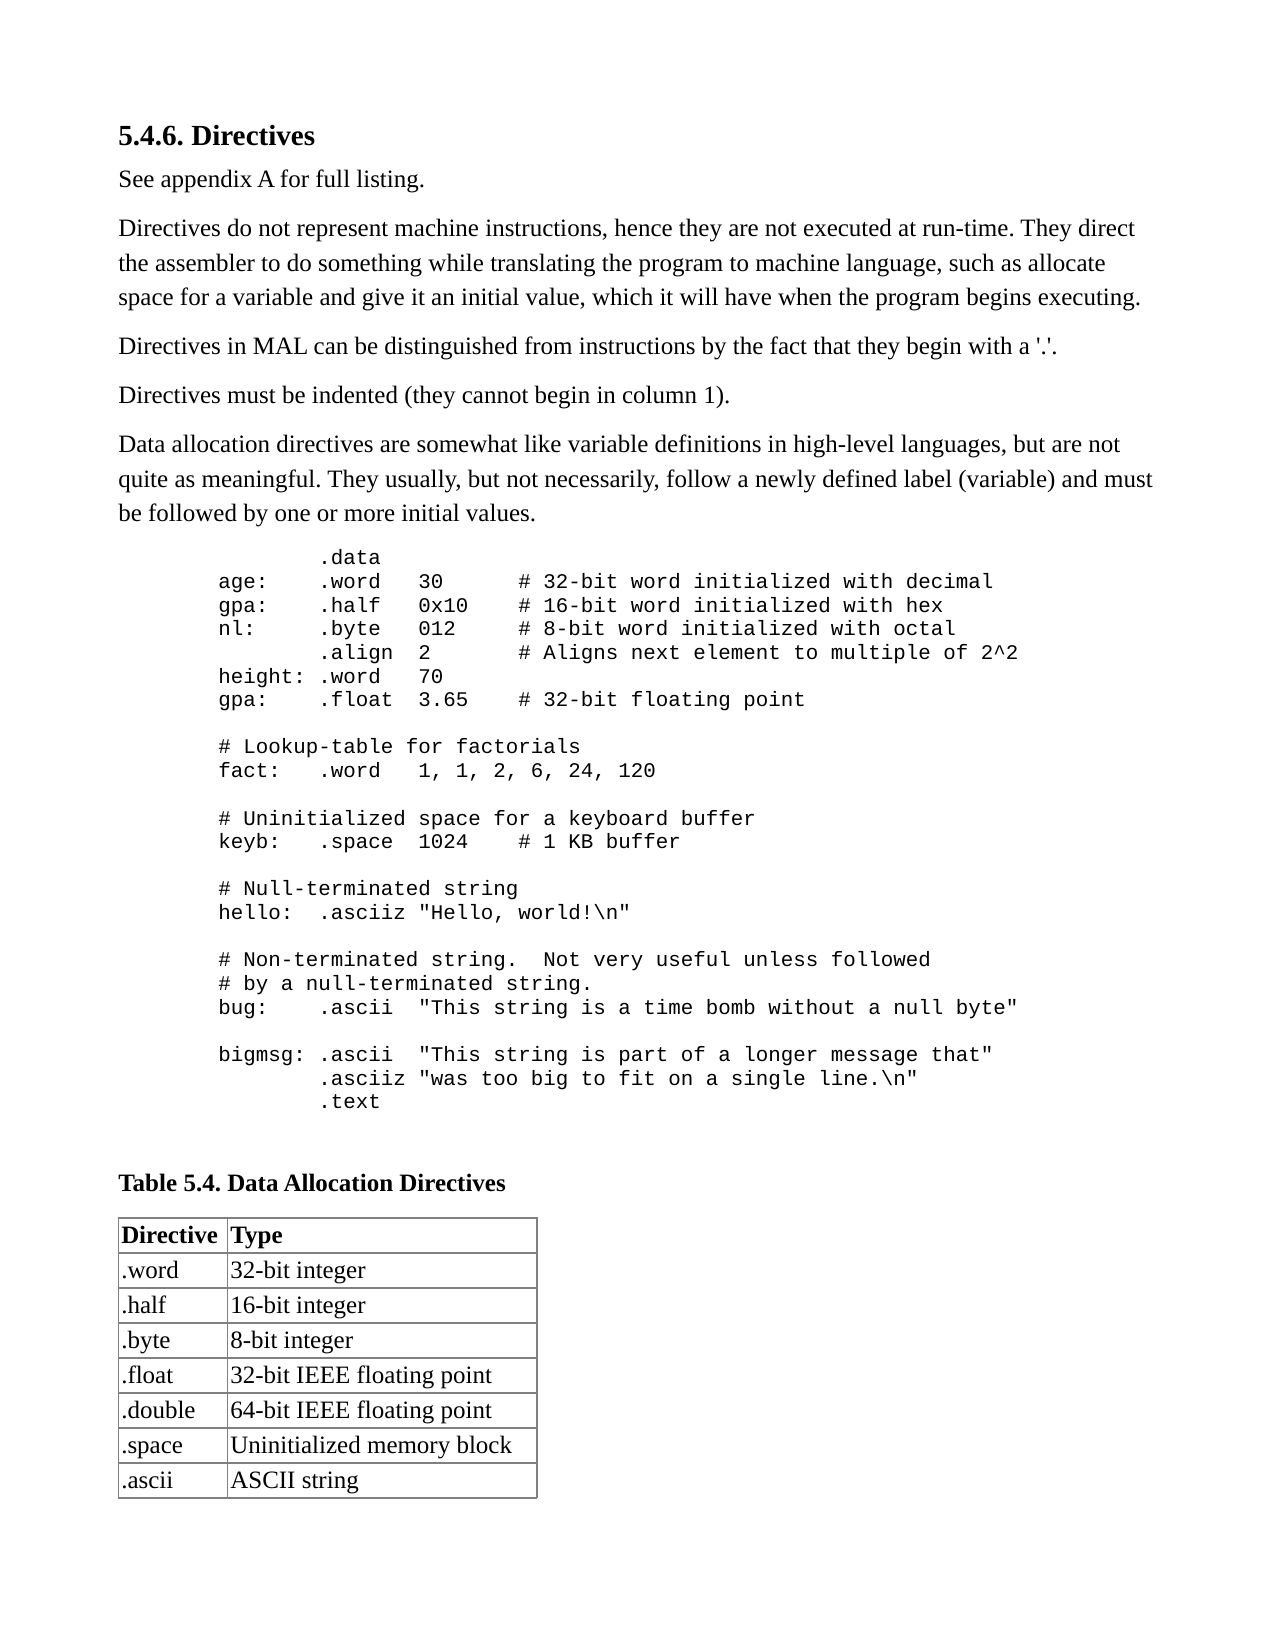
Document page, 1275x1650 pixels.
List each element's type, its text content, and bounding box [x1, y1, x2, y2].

table_cell 8-bit integer [228, 1324, 536, 1357]
text nl: .byte 012 # 8-bit word initialized with octal [118, 618, 1157, 642]
table_cell 16-bit integer [228, 1289, 536, 1322]
table_cell ASCII string [228, 1464, 536, 1497]
table_header Directive [119, 1219, 227, 1252]
text .data [118, 547, 1157, 571]
text gpa: .float 3.65 # 32-bit floating point [118, 689, 1157, 713]
table_cell 32-bit integer [228, 1254, 536, 1287]
text gpa: .half 0x10 # 16-bit word initialized with hex [118, 595, 1157, 618]
text Directives do not represent machine instructions, hence they are not executed at run-time. They direct the assembler to do something while translating the program to machine language, such as allocate space for a variable and give it an initial value, which it will have when the program begins executing. [118, 213, 1157, 311]
text # Uninitialized space for a keyboard buffer [118, 807, 1157, 831]
text # Null-terminated string [118, 878, 1157, 902]
text fact: .word 1, 1, 2, 6, 24, 120 [118, 760, 1157, 784]
table_cell .float [119, 1359, 227, 1392]
text .asciiz "was too big to fit on a single line.\n" [118, 1068, 1157, 1091]
text bug: .ascii "This string is a time bomb without a null byte" [118, 997, 1157, 1020]
table_cell 64-bit IEEE floating point [228, 1394, 536, 1427]
text Directives in MAL can be distinguished from instructions by the fact that they begin with a '.'. [118, 331, 1157, 360]
text hello: .asciiz "Hello, world!\n" [118, 902, 1157, 926]
text # Non-terminated string. Not very useful unless followed [118, 949, 1157, 973]
table_cell .space [119, 1429, 227, 1462]
text bigmsg: .ascii "This string is part of a longer message that" [118, 1044, 1157, 1068]
text .align 2 # Aligns next element to multiple of 2^2 [118, 642, 1157, 666]
table_cell .ascii [119, 1464, 227, 1497]
text Data allocation directives are somewhat like variable definitions in high-level languages, but are not quite as meaningful. They usually, but not necessarily, follow a newly defined label (variable) and must be followed by one or more initial values. [118, 429, 1157, 527]
text keyb: .space 1024 # 1 KB buffer [118, 831, 1157, 855]
text .text [118, 1091, 1157, 1115]
table_cell Uninitialized memory block [228, 1429, 536, 1462]
text # by a null-terminated string. [118, 973, 1157, 997]
subtitle 5.4.6. Directives [118, 118, 1157, 152]
table_cell 32-bit IEEE floating point [228, 1359, 536, 1392]
text age: .word 30 # 32-bit word initialized with decimal [118, 571, 1157, 595]
table_header Type [228, 1219, 536, 1252]
text Directives must be indented (they cannot begin in column 1). [118, 380, 1157, 409]
table_cell .half [119, 1289, 227, 1322]
text See appendix A for full listing. [118, 164, 1157, 193]
table_cell .word [119, 1254, 227, 1287]
table_cell .byte [119, 1324, 227, 1357]
text # Lookup-table for factorials [118, 737, 1157, 760]
table_cell .double [119, 1394, 227, 1427]
text Table 5.4. Data Allocation Directives [118, 1168, 1157, 1197]
text height: .word 70 [118, 666, 1157, 689]
